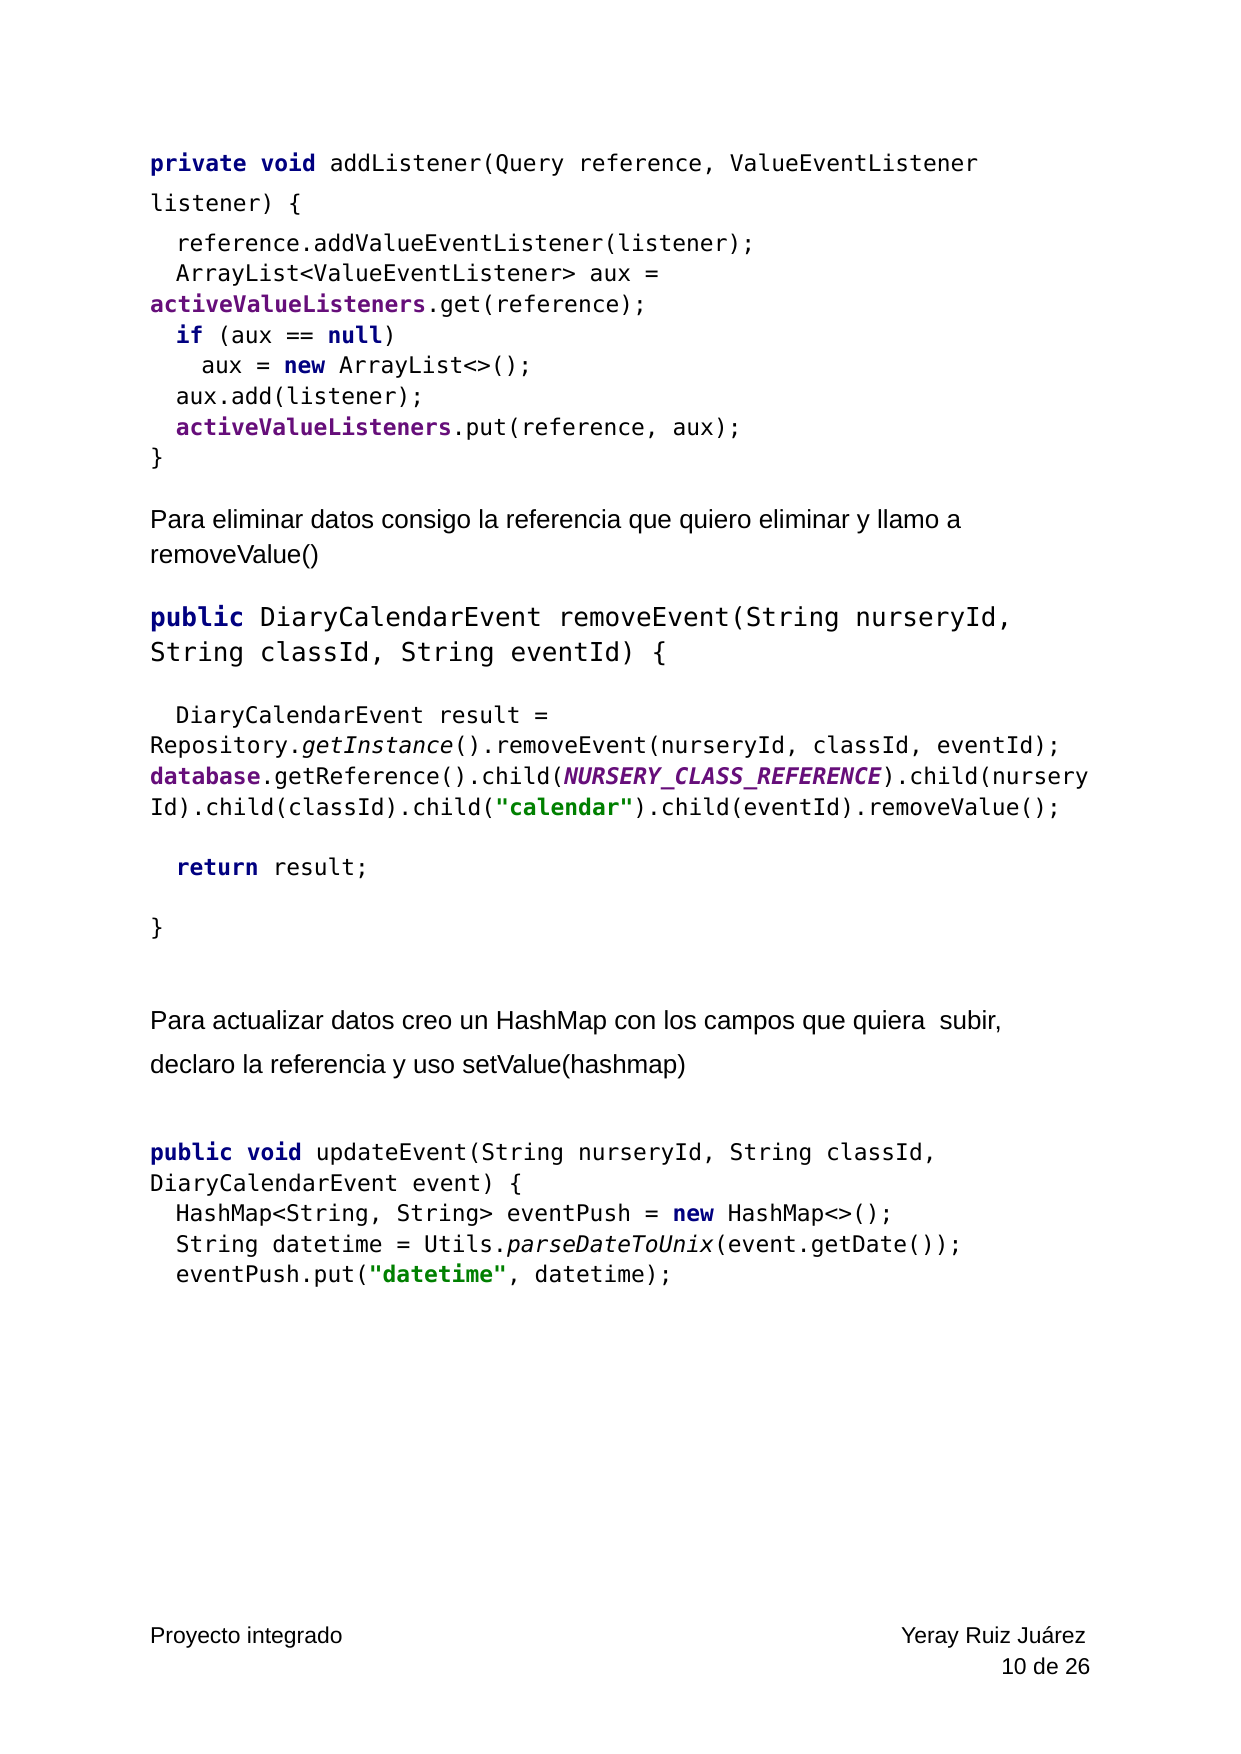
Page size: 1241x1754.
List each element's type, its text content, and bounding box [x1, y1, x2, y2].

text aux.add(listener); [150, 383, 1090, 410]
text public DiaryCalendarEvent removeEvent(String nurseryId, String classId, String eventId) { [150, 603, 1090, 668]
text activeValueListeners.put(reference, aux); [150, 414, 1090, 440]
text } [150, 444, 1090, 471]
text reference.addValueEventListener(listener); [150, 230, 1090, 257]
text eventPush.put("datetime", datetime); [150, 1262, 1090, 1288]
text return result; [150, 854, 1090, 881]
text private void addListener(Query reference, ValueEventListener listener) { [150, 150, 1090, 217]
text HashMap<String, String> eventPush = new HashMap<>(); [150, 1200, 1090, 1227]
text } [150, 914, 1090, 941]
text public void updateEvent(String nurseryId, String classId, DiaryCalendarEvent event) { [150, 1139, 1090, 1196]
text if (aux == null) [150, 322, 1090, 348]
text Para eliminar datos consigo la referencia que quiero eliminar y llamo a removeValue() [150, 504, 1090, 569]
text String datetime = Utils.parseDateToUnix(event.getDate()); [150, 1231, 1090, 1258]
text DiaryCalendarEvent result = Repository.getInstance().removeEvent(nurseryId, classId, eventId); database.getReference().child(NURSERY_CLASS_REFERENCE).child(nurseryId).child(classId).child("calendar").child(eventId).removeValue(); [150, 702, 1090, 821]
text Para actualizar datos creo un HashMap con los campos que quiera subir, declaro la referencia y uso setValue(hashmap) [150, 1005, 1090, 1079]
text ArrayList<ValueEventListener> aux = activeValueListeners.get(reference); [150, 261, 1090, 318]
text aux = new ArrayList<>(); [150, 352, 1090, 379]
